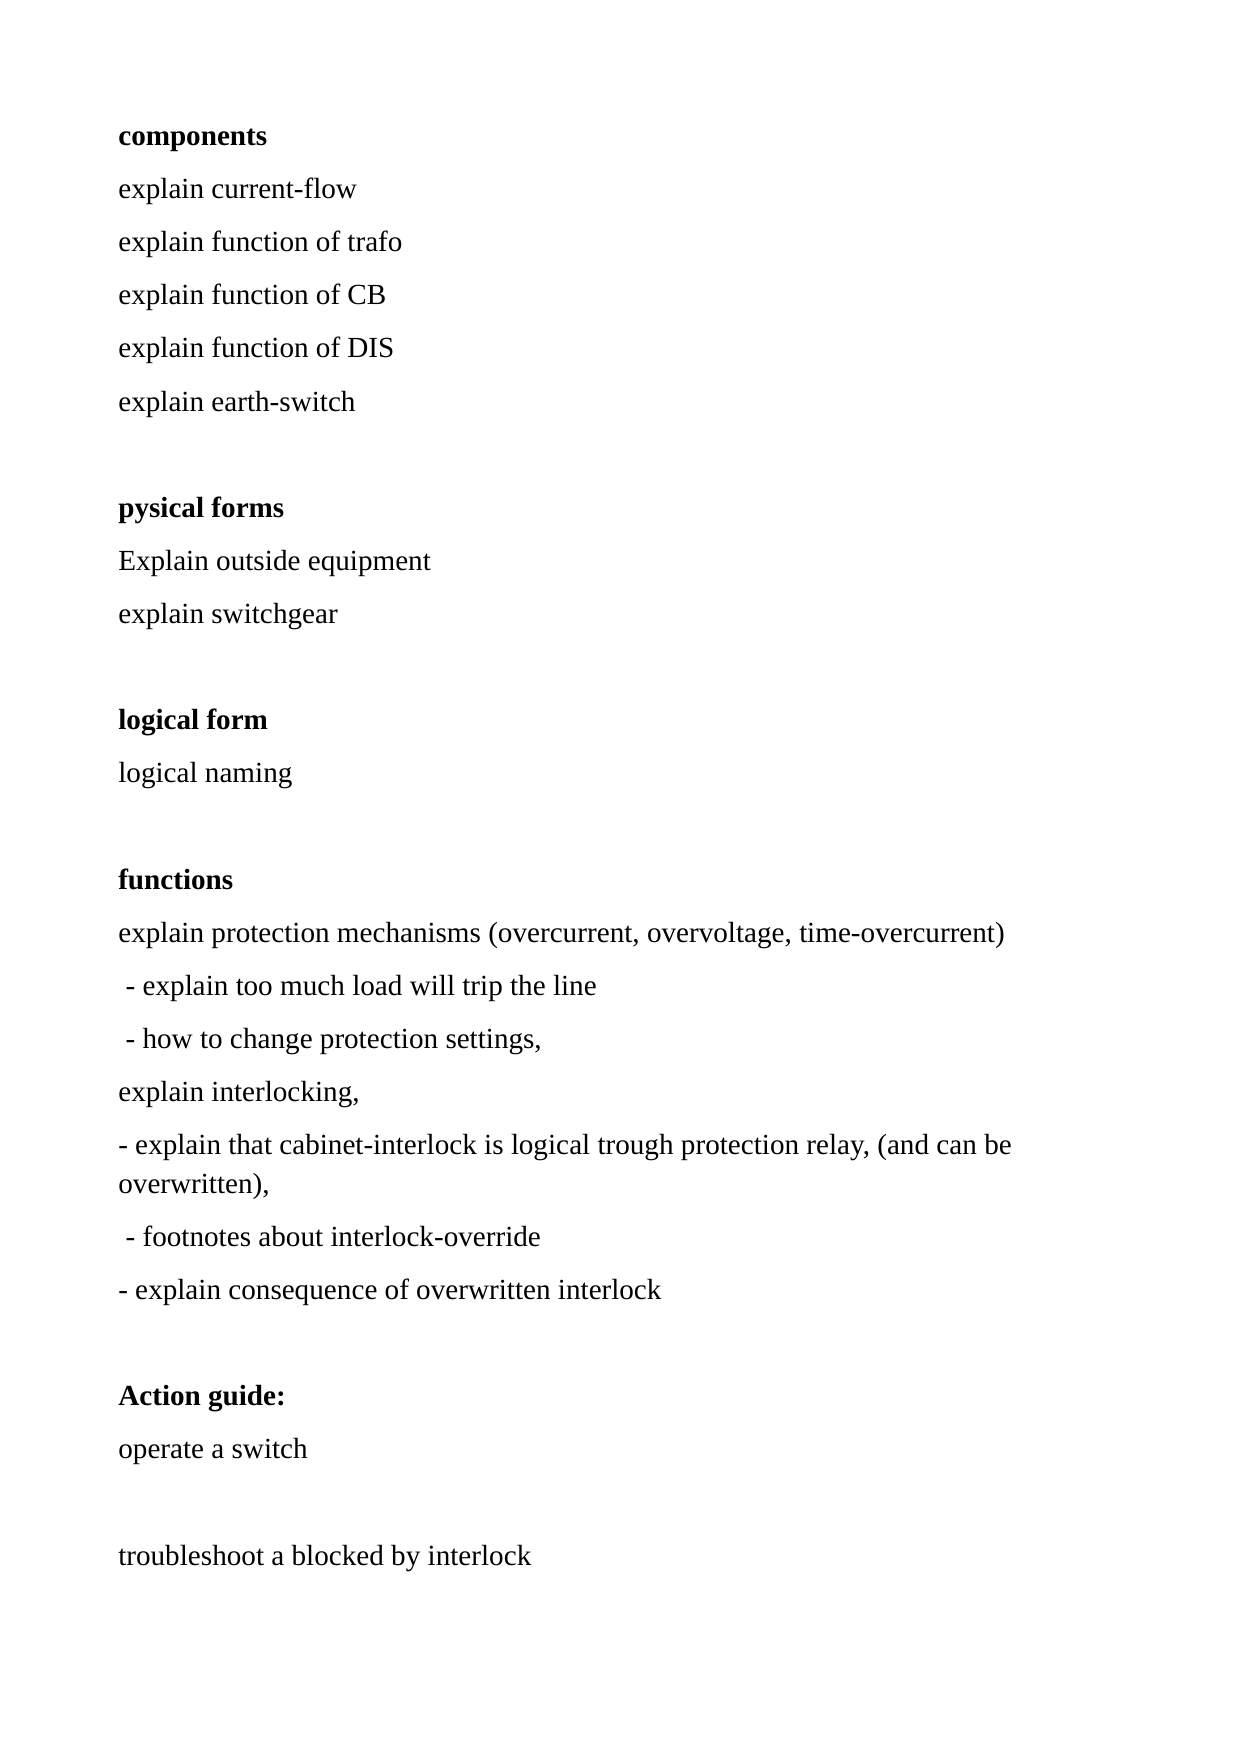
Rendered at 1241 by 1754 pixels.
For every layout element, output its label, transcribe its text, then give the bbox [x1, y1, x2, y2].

text - explain too much load will trip the line [118, 968, 1122, 1002]
text - explain consequence of overwritten interlock [118, 1272, 1122, 1306]
text logical form [118, 702, 1122, 736]
text logical naming [118, 756, 1122, 789]
text functions [118, 862, 1122, 895]
text operate a switch [118, 1432, 1122, 1465]
text explain interlocking, [118, 1074, 1122, 1108]
text explain earth-switch [118, 384, 1122, 417]
text troubleshoot a blocked by interlock [118, 1538, 1122, 1571]
text Explain outside equipment [118, 543, 1122, 577]
text - explain that cabinet-interlock is logical trough protection relay, (and can be overwritten), [118, 1127, 1122, 1199]
text components [118, 118, 1122, 152]
text - how to change protection settings, [118, 1021, 1122, 1055]
text Action guide: [118, 1378, 1122, 1412]
text explain function of trafo [118, 224, 1122, 258]
text explain switchgear [118, 596, 1122, 630]
text explain function of CB [118, 277, 1122, 311]
text explain current-flow [118, 171, 1122, 205]
text explain function of DIS [118, 331, 1122, 364]
text explain protection mechanisms (overcurrent, overvoltage, time-overcurrent) [118, 915, 1122, 948]
text - footnotes about interlock-override [118, 1219, 1122, 1253]
text pysical forms [118, 490, 1122, 523]
